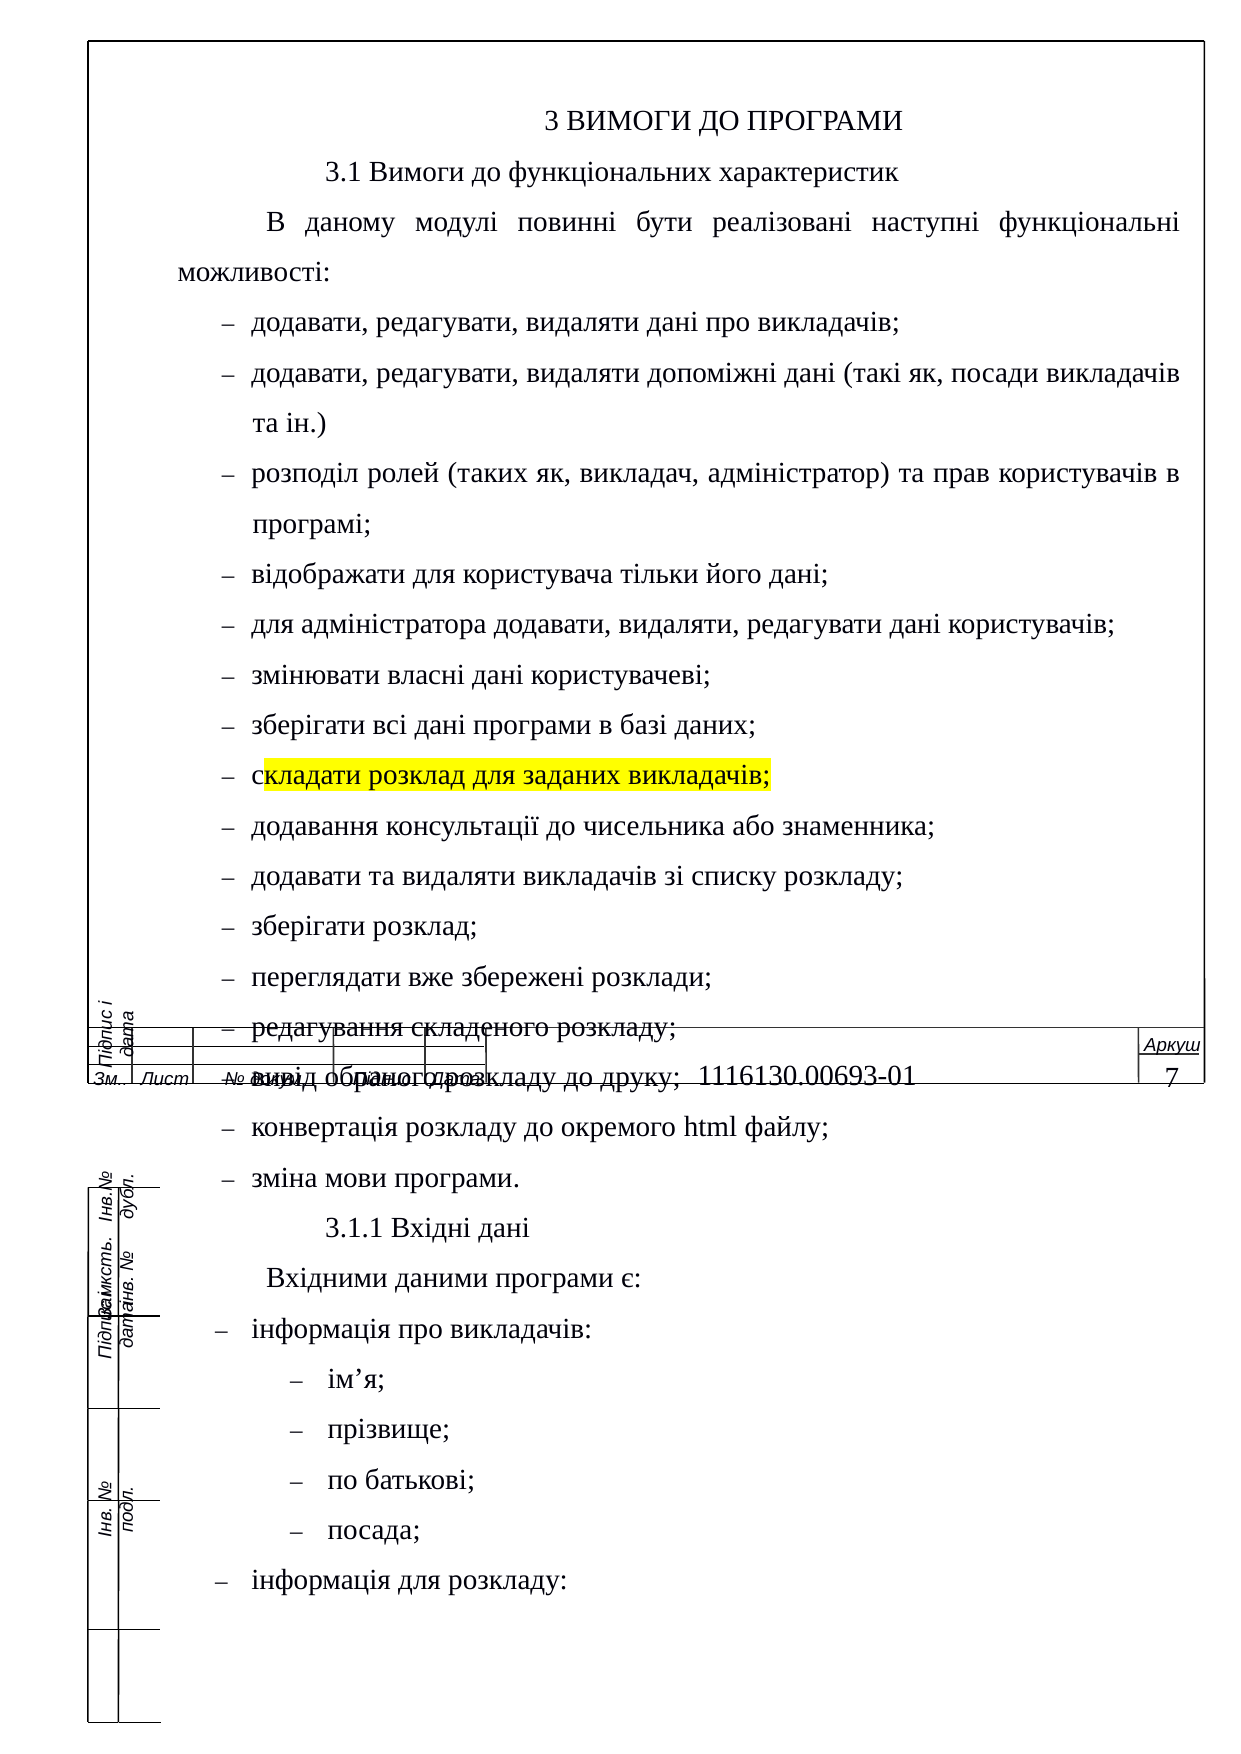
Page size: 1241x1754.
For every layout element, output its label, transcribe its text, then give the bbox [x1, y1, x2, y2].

list по батькові; [290, 1462, 1181, 1495]
list зберігати розклад; [222, 908, 1181, 942]
list посада; [290, 1512, 1181, 1546]
list додавати, редагувати, видаляти допоміжні дані (такі як, посади викладачів та ін.) [222, 355, 1181, 439]
subtitle 3.1 Вимоги до функціональних характеристик [177, 154, 1181, 187]
list ім’я; [290, 1361, 1181, 1395]
subtitle 3 ВИМОГИ ДО ПРОГРАМИ [177, 103, 1181, 137]
list додавання консультації до чисельника або знаменника; [222, 808, 1181, 841]
text Вхідними даними програми є: [177, 1261, 1181, 1294]
subtitle 3.1.1 Вхідні дані [177, 1210, 1181, 1244]
list зберігати всі дані програми в базі даних; [222, 707, 1181, 741]
list відображати для користувача тільки його дані; [222, 556, 1181, 590]
list вивід обраного розкладу до друку; [222, 1059, 1181, 1093]
list конвертація розкладу до окремого html файлу; [222, 1109, 1181, 1143]
list інформація про викладачів: [215, 1311, 1181, 1344]
list розподіл ролей (таких як, викладач, адміністратор) та прав користувачів в програмі; [222, 456, 1181, 539]
list переглядати вже збережені розклади; [222, 959, 1181, 992]
list додавати та видаляти викладачів зі списку розкладу; [222, 858, 1181, 892]
list зміна мови програми. [222, 1160, 1181, 1193]
list прізвище; [290, 1411, 1181, 1445]
list для адміністратора додавати, видаляти, редагувати дані користувачів; [222, 606, 1181, 640]
list редагування складеного розкладу; [222, 1009, 1181, 1042]
list інформація для розкладу: [215, 1562, 1181, 1596]
list додавати, редагувати, видаляти дані про викладачів; [222, 304, 1181, 338]
list складати розклад для заданих викладачів; [222, 757, 1181, 791]
list змінювати власні дані користувачеві; [222, 657, 1181, 690]
text В даному модулі повинні бути реалізовані наступні функціональні можливості: [177, 204, 1181, 288]
